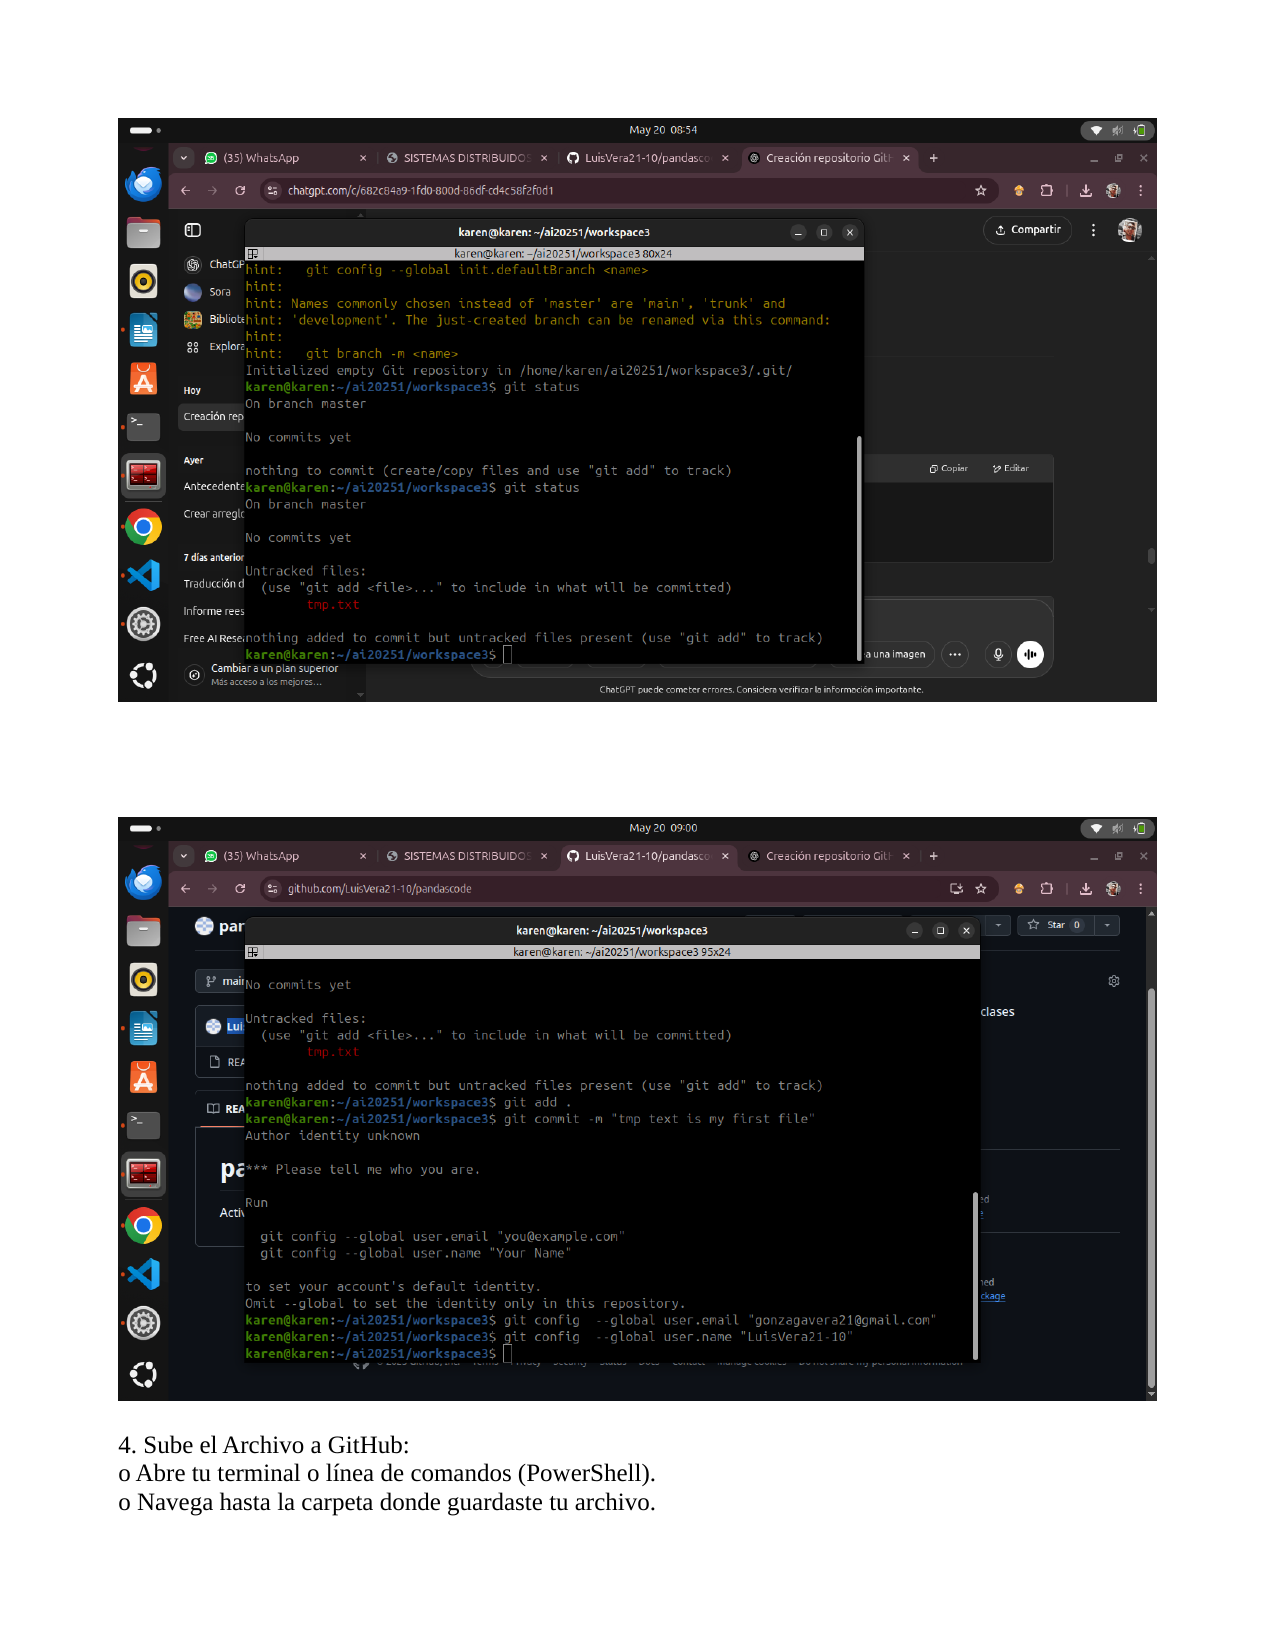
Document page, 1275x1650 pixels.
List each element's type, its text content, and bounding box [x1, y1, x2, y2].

text o Navega hasta la carpeta donde guardaste tu archivo. [118, 1487, 1157, 1516]
picture [118, 817, 1157, 1401]
picture [118, 118, 1157, 702]
text o Abre tu terminal o línea de comandos (PowerShell). [118, 1458, 1157, 1487]
text 4. Sube el Archivo a GitHub: [118, 1430, 1157, 1458]
